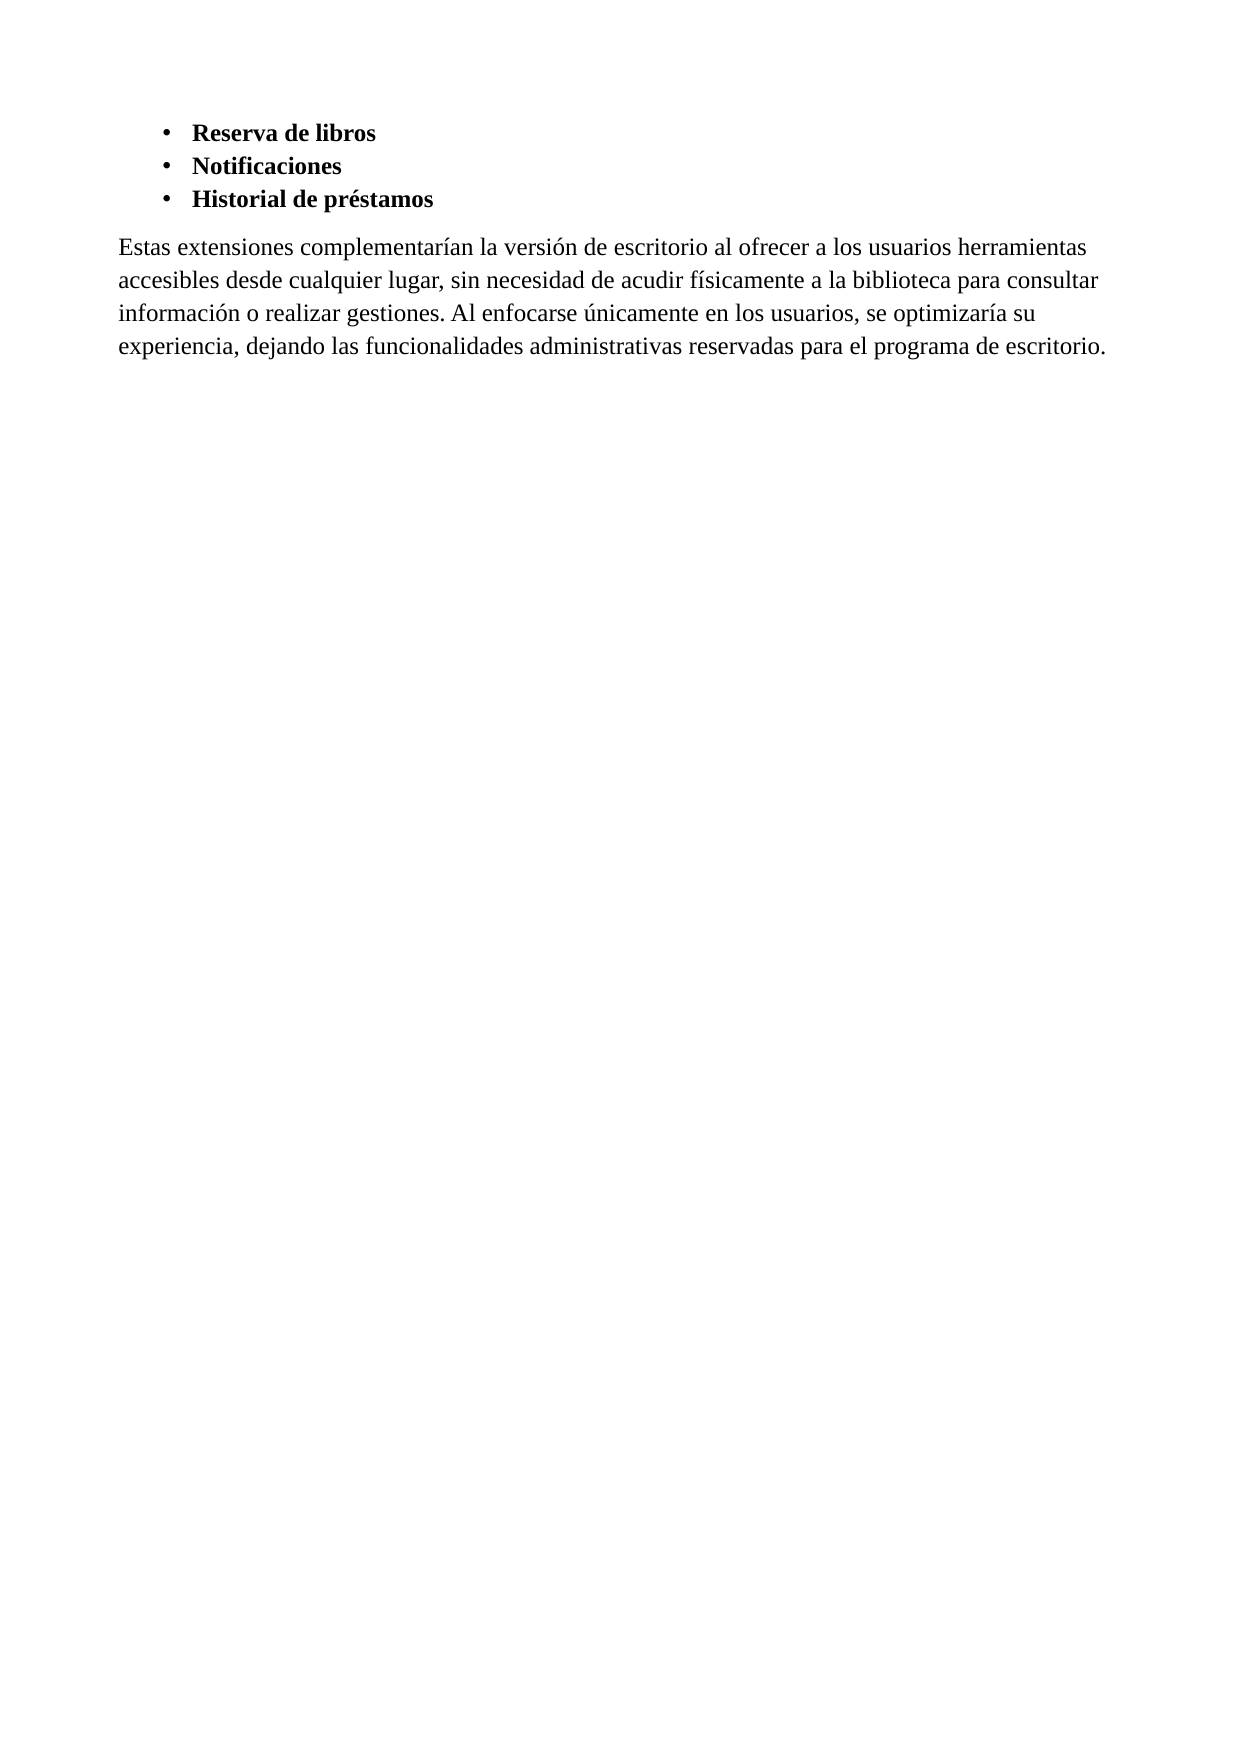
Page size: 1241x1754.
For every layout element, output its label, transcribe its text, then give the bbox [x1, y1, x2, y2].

list Historial de préstamos [162, 184, 1122, 213]
text Estas extensiones complementarían la versión de escritorio al ofrecer a los usuarios herramientas accesibles desde cualquier lugar, sin necesidad de acudir físicamente a la biblioteca para consultar información o realizar gestiones. Al enfocarse únicamente en los usuarios, se optimizaría su experiencia, dejando las funcionalidades administrativas reservadas para el programa de escritorio. [118, 232, 1122, 359]
list Reserva de libros [162, 118, 1122, 147]
list Notificaciones [162, 151, 1122, 180]
